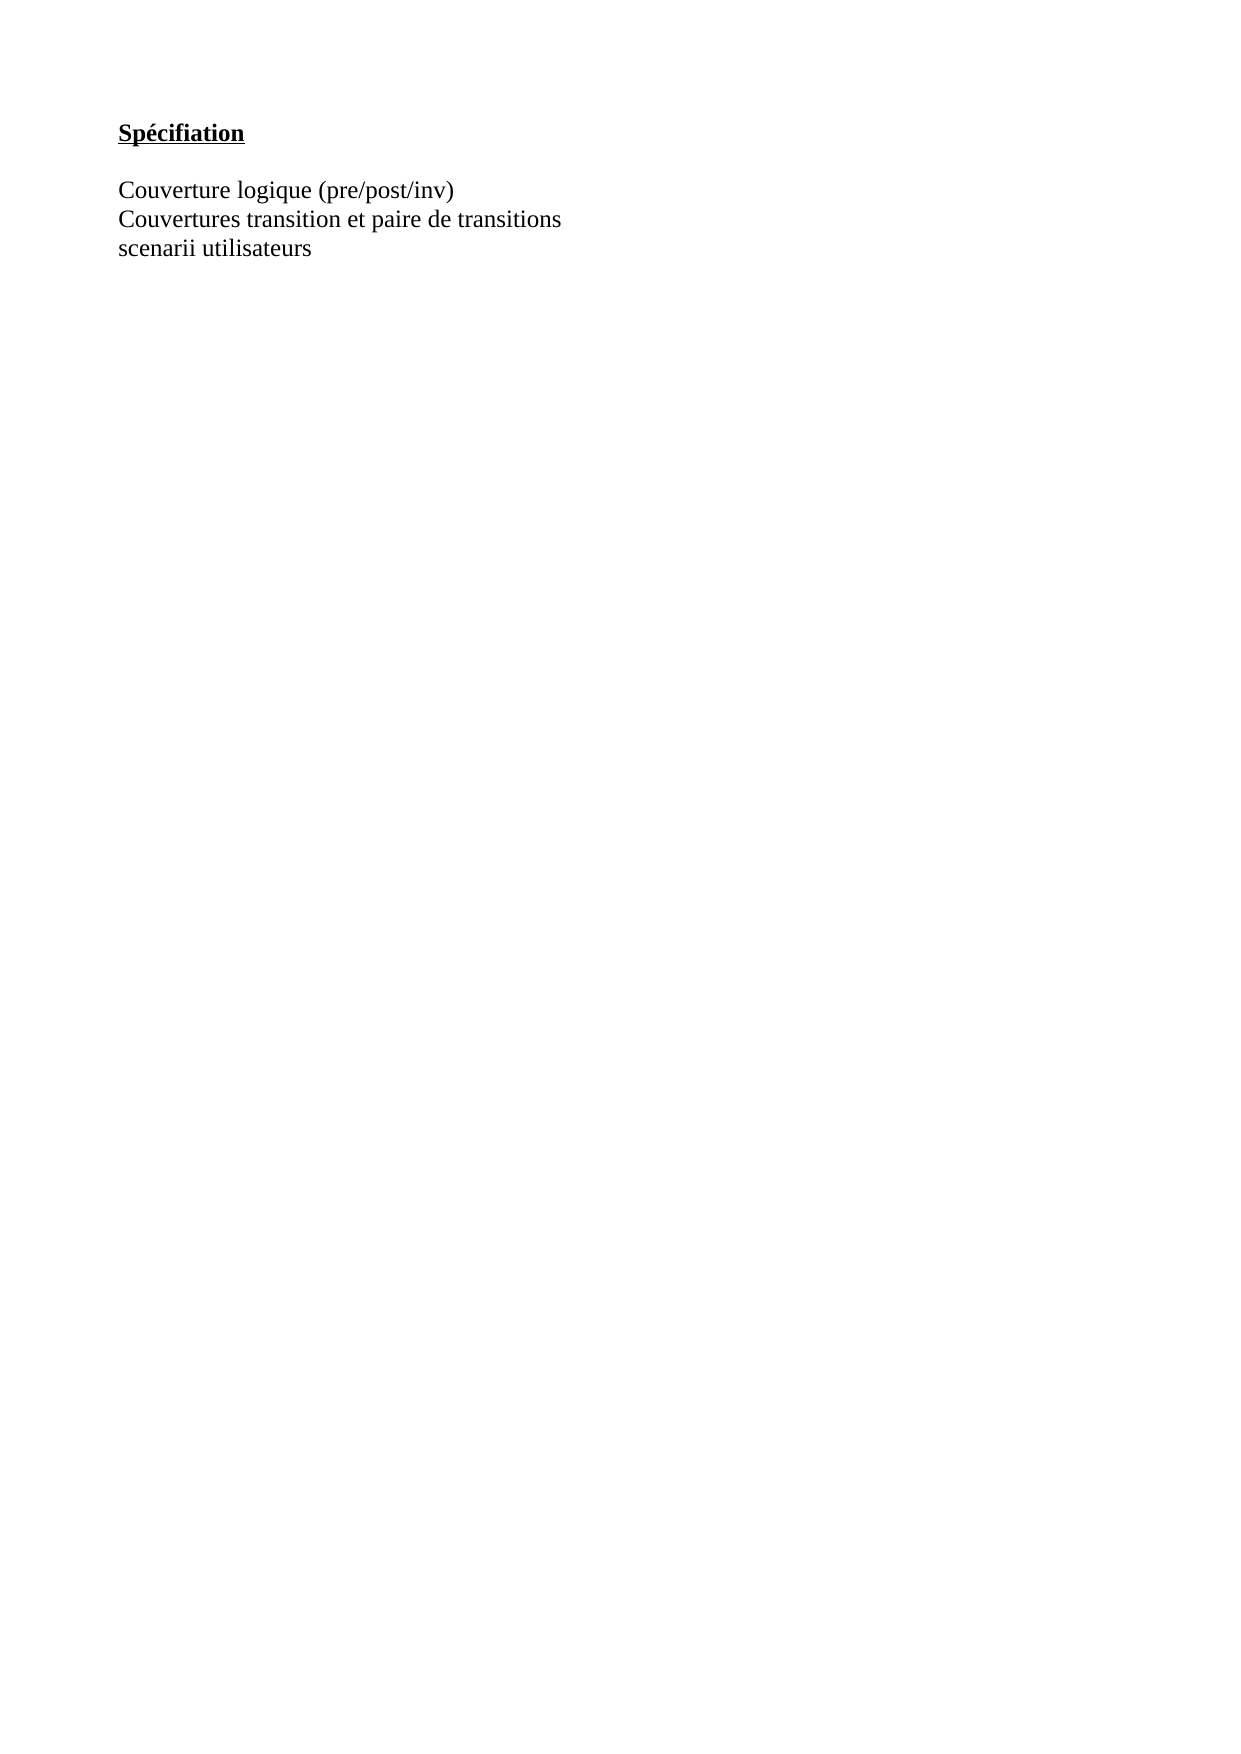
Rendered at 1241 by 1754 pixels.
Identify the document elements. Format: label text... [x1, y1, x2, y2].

text Spécifiation [118, 118, 1122, 147]
text Couverture logique (pre/post/inv) [118, 176, 1122, 204]
text Couvertures transition et paire de transitions [118, 204, 1122, 233]
text scenarii utilisateurs [118, 233, 1122, 262]
